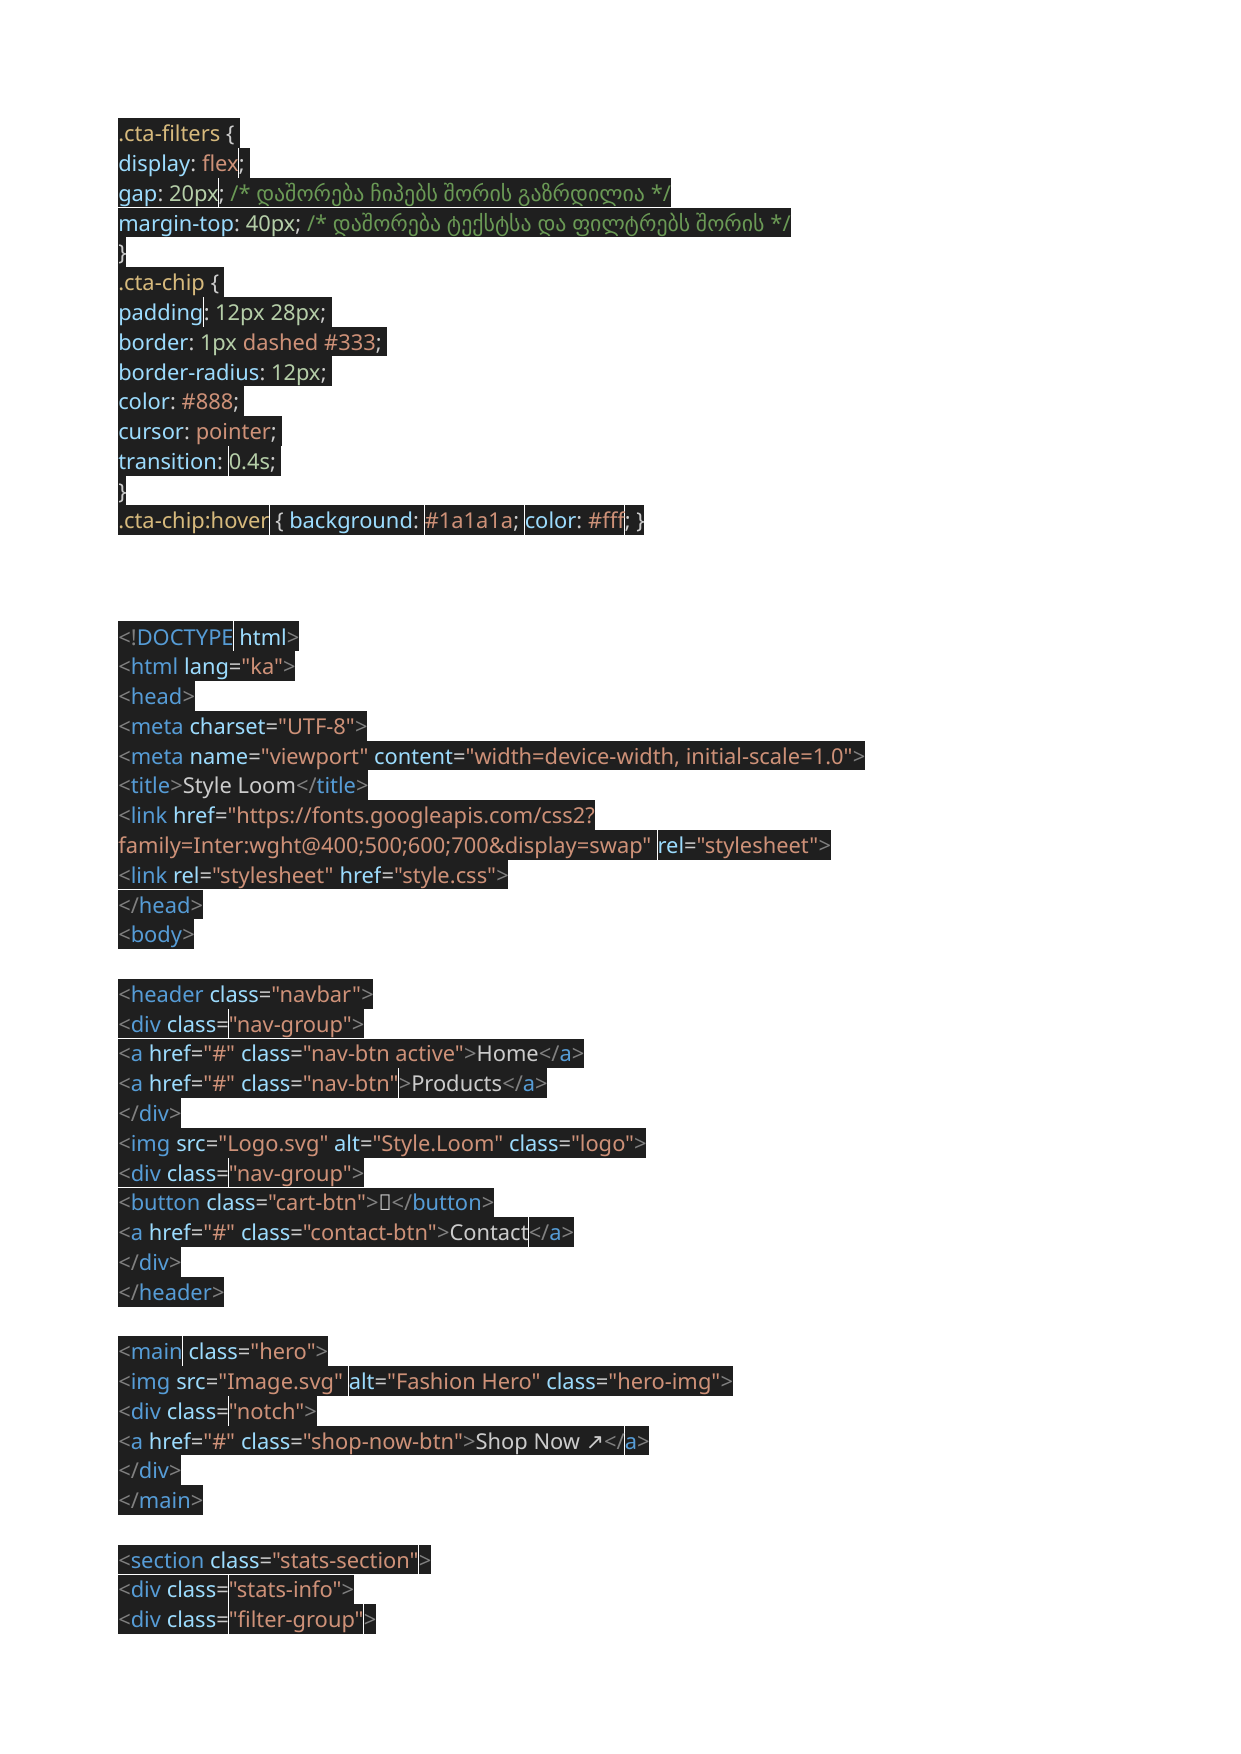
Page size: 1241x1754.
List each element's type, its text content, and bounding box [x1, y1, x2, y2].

text <meta name="viewport" content="width=device-width, initial-scale=1.0"> [118, 741, 1122, 770]
text <a href="#" class="shop-now-btn">Shop Now ↗</a> [118, 1426, 1122, 1455]
text <title>Style Loom</title> [118, 770, 1122, 800]
text border-radius: 12px; [118, 356, 1122, 386]
text <a href="#" class="nav-btn">Products</a> [118, 1068, 1122, 1098]
text color: #888; [118, 386, 1122, 416]
text <!DOCTYPE html> [118, 621, 1122, 651]
text <div class="notch"> [118, 1396, 1122, 1426]
text display: flex; [118, 148, 1122, 178]
text </main> [118, 1485, 1122, 1515]
text <meta charset="UTF-8"> [118, 711, 1122, 741]
text <html lang="ka"> [118, 651, 1122, 681]
text </header> [118, 1277, 1122, 1307]
text <div class="nav-group"> [118, 1009, 1122, 1038]
text } [118, 237, 1122, 267]
text <head> [118, 681, 1122, 711]
text } [118, 476, 1122, 505]
text <main class="hero"> [118, 1336, 1122, 1366]
text </div> [118, 1098, 1122, 1128]
text <link href="https://fonts.googleapis.com/css2?family=Inter:wght@400;500;600;700&display=swap" rel="stylesheet"> [118, 800, 1122, 860]
text margin-top: 40px; /* დაშორება ტექსტსა და ფილტრებს შორის */ [118, 207, 1122, 237]
text <img src="Logo.svg" alt="Style.Loom" class="logo"> [118, 1128, 1122, 1158]
text </div> [118, 1455, 1122, 1485]
text <a href="#" class="nav-btn active">Home</a> [118, 1038, 1122, 1068]
text <section class="stats-section"> [118, 1545, 1122, 1574]
text transition: 0.4s; [118, 446, 1122, 476]
text </div> [118, 1247, 1122, 1277]
text <button class="cart-btn">🛒</button> [118, 1187, 1122, 1217]
text <body> [118, 919, 1122, 949]
text <div class="nav-group"> [118, 1158, 1122, 1187]
text .cta-filters { [118, 118, 1122, 148]
text padding: 12px 28px; [118, 297, 1122, 327]
text <a href="#" class="contact-btn">Contact</a> [118, 1217, 1122, 1247]
text .cta-chip:hover { background: #1a1a1a; color: #fff; } [118, 505, 1122, 535]
text <img src="Image.svg" alt="Fashion Hero" class="hero-img"> [118, 1366, 1122, 1396]
text .cta-chip { [118, 267, 1122, 297]
text border: 1px dashed #333; [118, 327, 1122, 356]
text <link rel="stylesheet" href="style.css"> [118, 860, 1122, 889]
text cursor: pointer; [118, 416, 1122, 446]
text <header class="navbar"> [118, 979, 1122, 1009]
text gap: 20px; /* დაშორება ჩიპებს შორის გაზრდილია */ [118, 178, 1122, 207]
text </head> [118, 889, 1122, 919]
text <div class="filter-group"> [118, 1604, 1122, 1634]
text <div class="stats-info"> [118, 1574, 1122, 1604]
